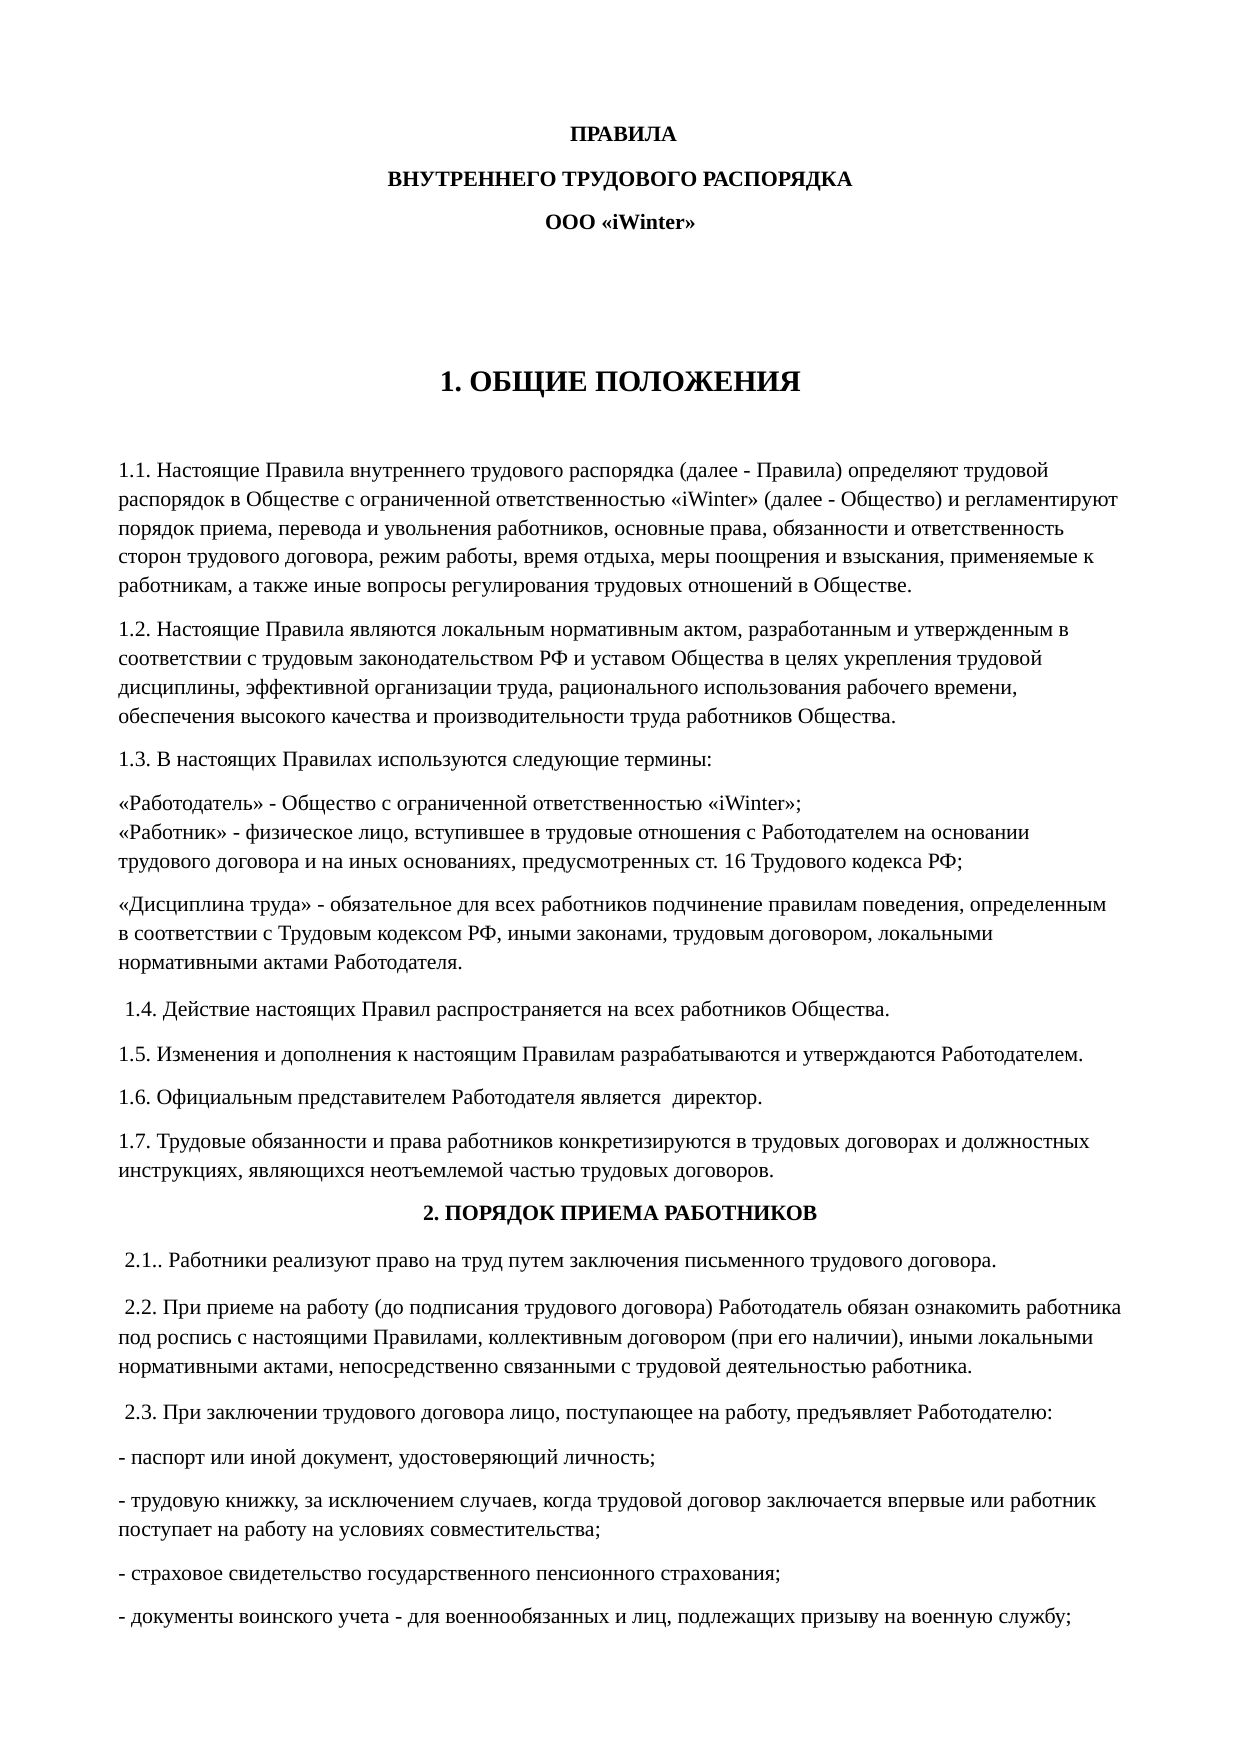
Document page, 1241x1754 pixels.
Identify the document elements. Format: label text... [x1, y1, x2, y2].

text - документы воинского учета - для военнообязанных и лиц, подлежащих призыву на военную службу; [118, 1603, 1122, 1629]
text ООО «iWinter» [118, 209, 1122, 234]
text «Работодатель» - Общество с ограниченной ответственностью «iWinter»; «Работник» - физическое лицо, вступившее в трудовые отношения с Работодателем на основании трудового договора и на иных основаниях, предусмотренных ст. 16 Трудового кодекса РФ; [118, 790, 1122, 873]
text 2.2. При приеме на работу (до подписания трудового договора) Работодатель обязан ознакомить работника под роспись с настоящими Правилами, коллективным договором (при его наличии), иными локальными нормативными актами, непосредственно связанными с трудовой деятельностью работника. [118, 1291, 1122, 1378]
text 1.7. Трудовые обязанности и права работников конкретизируются в трудовых договорах и должностных инструкциях, являющихся неотъемлемой частью трудовых договоров. [118, 1128, 1122, 1182]
text 2.3. При заключении трудового договора лицо, поступающее на работу, предъявляет Работодателю: [118, 1396, 1122, 1425]
text - паспорт или иной документ, удостоверяющий личность; [118, 1444, 1122, 1469]
text 1.2. Настоящие Правила являются локальным нормативным актом, разработанным и утвержденным в соответствии с трудовым законодательством РФ и уставом Общества в целях укрепления трудовой дисциплины, эффективной организации труда, рационального использования рабочего времени, обеспечения высокого качества и производительности труда работников Общества. [118, 616, 1122, 728]
subtitle 1. ОБЩИЕ ПОЛОЖЕНИЯ [118, 363, 1122, 397]
text «Дисциплина труда» - обязательное для всех работников подчинение правилам поведения, определенным в соответствии с Трудовым кодексом РФ, иными законами, трудовым договором, локальными нормативными актами Работодателя. [118, 891, 1122, 974]
text ПРАВИЛА [118, 118, 1122, 147]
text - трудовую книжку, за исключением случаев, когда трудовой договор заключается впервые или работник поступает на работу на условиях совместительства; [118, 1487, 1122, 1542]
text 2.1.. Работники реализуют право на труд путем заключения письменного трудового договора. [118, 1244, 1122, 1272]
text 1.6. Официальным представителем Работодателя является директор. [118, 1084, 1122, 1109]
text 1.1. Настоящие Правила внутреннего трудового распорядка (далее - Правила) определяют трудовой распорядок в Обществе с ограниченной ответственностью «iWinter» (далее - Общество) и регламентируют порядок приема, перевода и увольнения работников, основные права, обязанности и ответственность сторон трудового договора, режим работы, время отдыха, меры поощрения и взыскания, применяемые к работникам, а также иные вопросы регулирования трудовых отношений в Обществе. [118, 428, 1122, 598]
text 1.3. В настоящих Правилах используются следующие термины: [118, 746, 1122, 772]
text ВНУТРЕННЕГО ТРУДОВОГО РАСПОРЯДКА [118, 166, 1122, 191]
text - страховое свидетельство государственного пенсионного страхования; [118, 1560, 1122, 1585]
text 1.4. Действие настоящих Правил распространяется на всех работников Общества. [118, 993, 1122, 1022]
text 2. ПОРЯДОК ПРИЕМА РАБОТНИКОВ [118, 1200, 1122, 1225]
text 1.5. Изменения и дополнения к настоящим Правилам разрабатываются и утверждаются Работодателем. [118, 1041, 1122, 1066]
